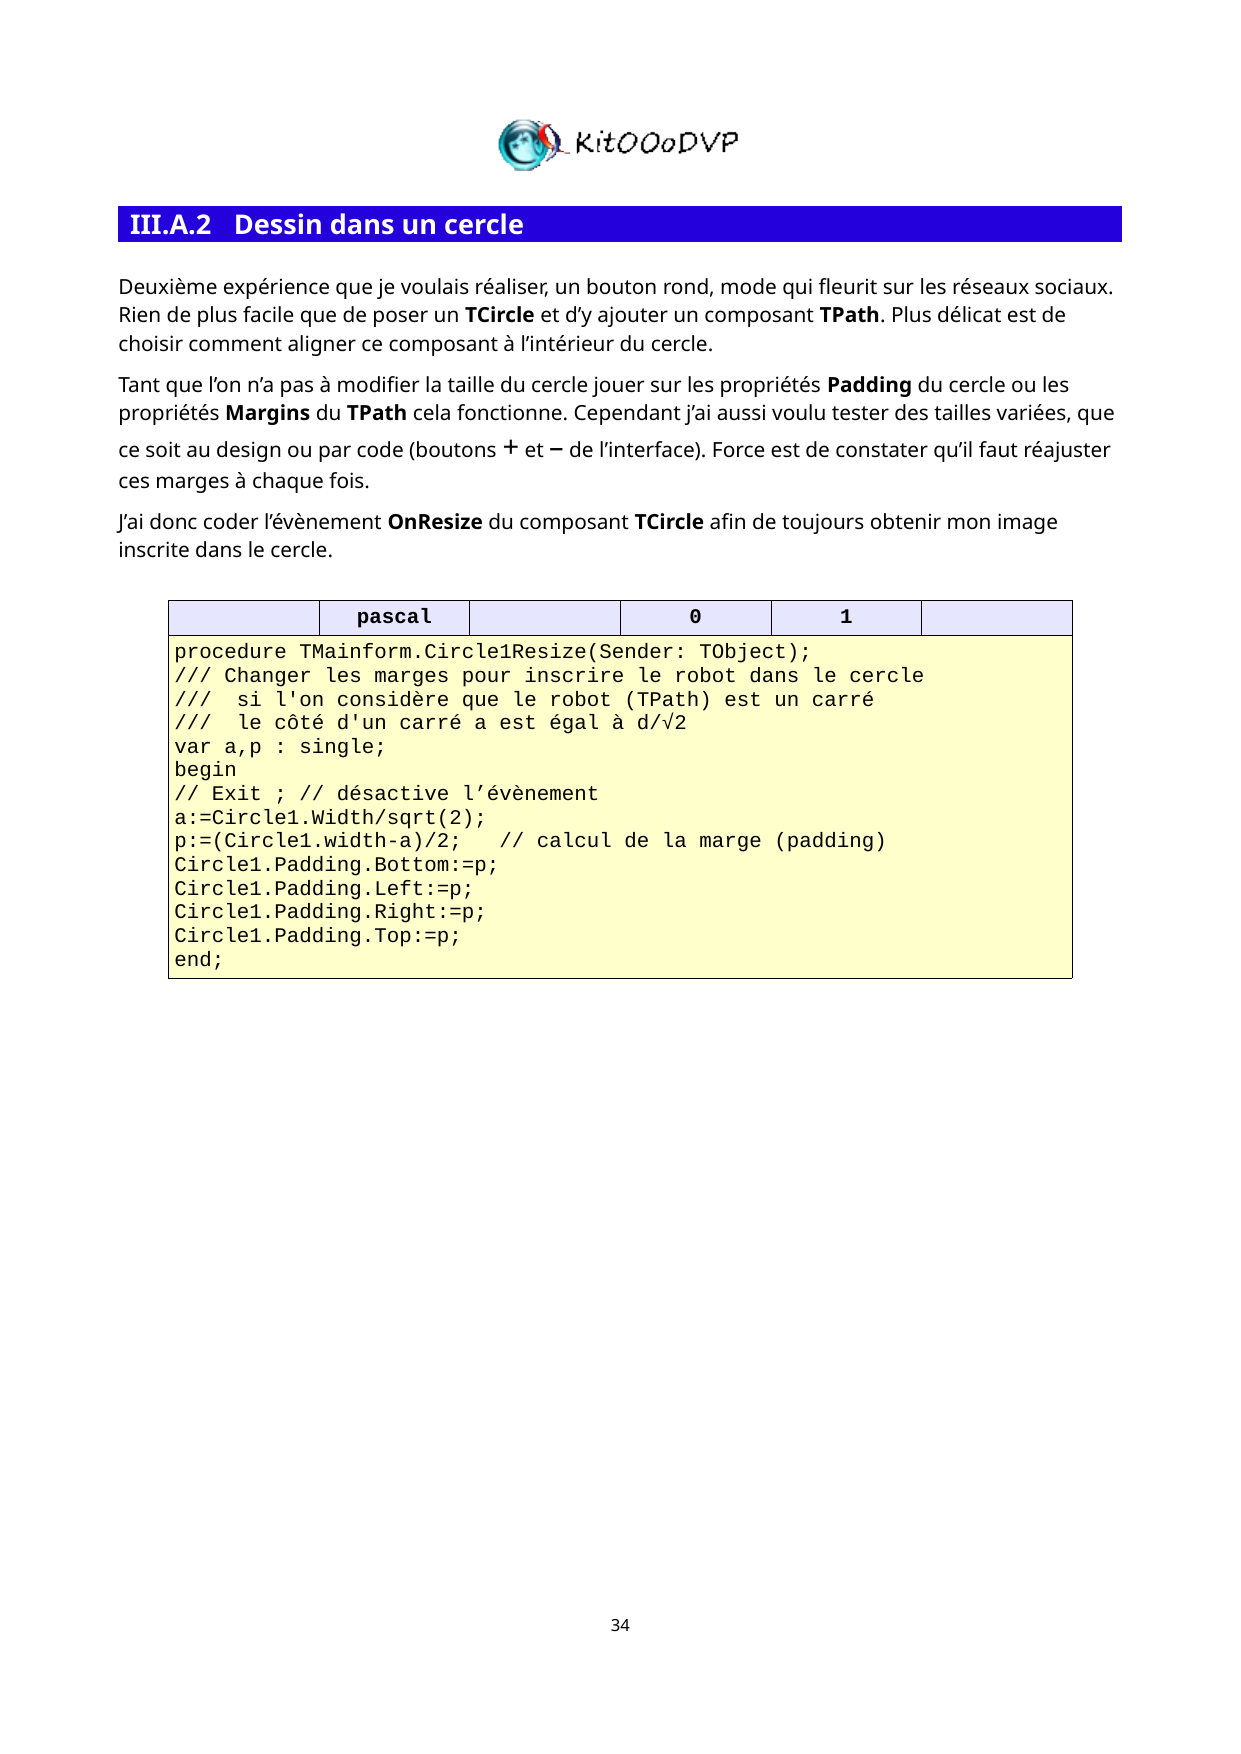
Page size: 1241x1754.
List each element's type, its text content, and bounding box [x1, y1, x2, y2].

table_header 1 [772, 601, 921, 635]
table_header [922, 601, 1072, 635]
table_header pascal [320, 601, 469, 635]
table_header [470, 601, 620, 635]
text Deuxième expérience que je voulais réaliser, un bouton rond, mode qui fleurit sur les réseaux sociaux. Rien de plus facile que de poser un TCircle et d’y ajouter un composant TPath. Plus délicat est de choisir comment aligner ce composant à l’intérieur du cercle. [118, 272, 1122, 357]
table_header [169, 601, 319, 635]
text Tant que l’on n’a pas à modifier la taille du cercle jouer sur les propriétés Padding du cercle ou les propriétés Margins du TPath cela fonctionne. Cependant j’ai aussi voulu tester des tailles variées, que ce soit au design ou par code (boutons + et – de l’interface). Force est de constater qu’il faut réajuster ces marges à chaque fois. [118, 370, 1122, 495]
table_cell procedure TMainform.Circle1Resize(Sender: TObject); /// Changer les marges pour inscrire le robot dans le cercle /// si l'on considère que le robot (TPath) est un carré /// le côté d'un carré a est égal à d/√2 var a,p : single; begin // Exit ; // désactive l’évènement a:=Circle1.Width/sqrt(2); p:=(Circle1.width-a)/2; // calcul de la marge (padding) Circle1.Padding.Bottom:=p; Circle1.Padding.Left:=p; Circle1.Padding.Right:=p; Circle1.Padding.Top:=p; end; [169, 636, 1072, 978]
text J’ai donc coder l’évènement OnResize du composant TCircle afin de toujours obtenir mon image inscrite dans le cercle. [118, 507, 1122, 564]
table_header 0 [621, 601, 771, 635]
subtitle Dessin dans un cercle [118, 206, 1122, 242]
picture [497, 118, 743, 173]
